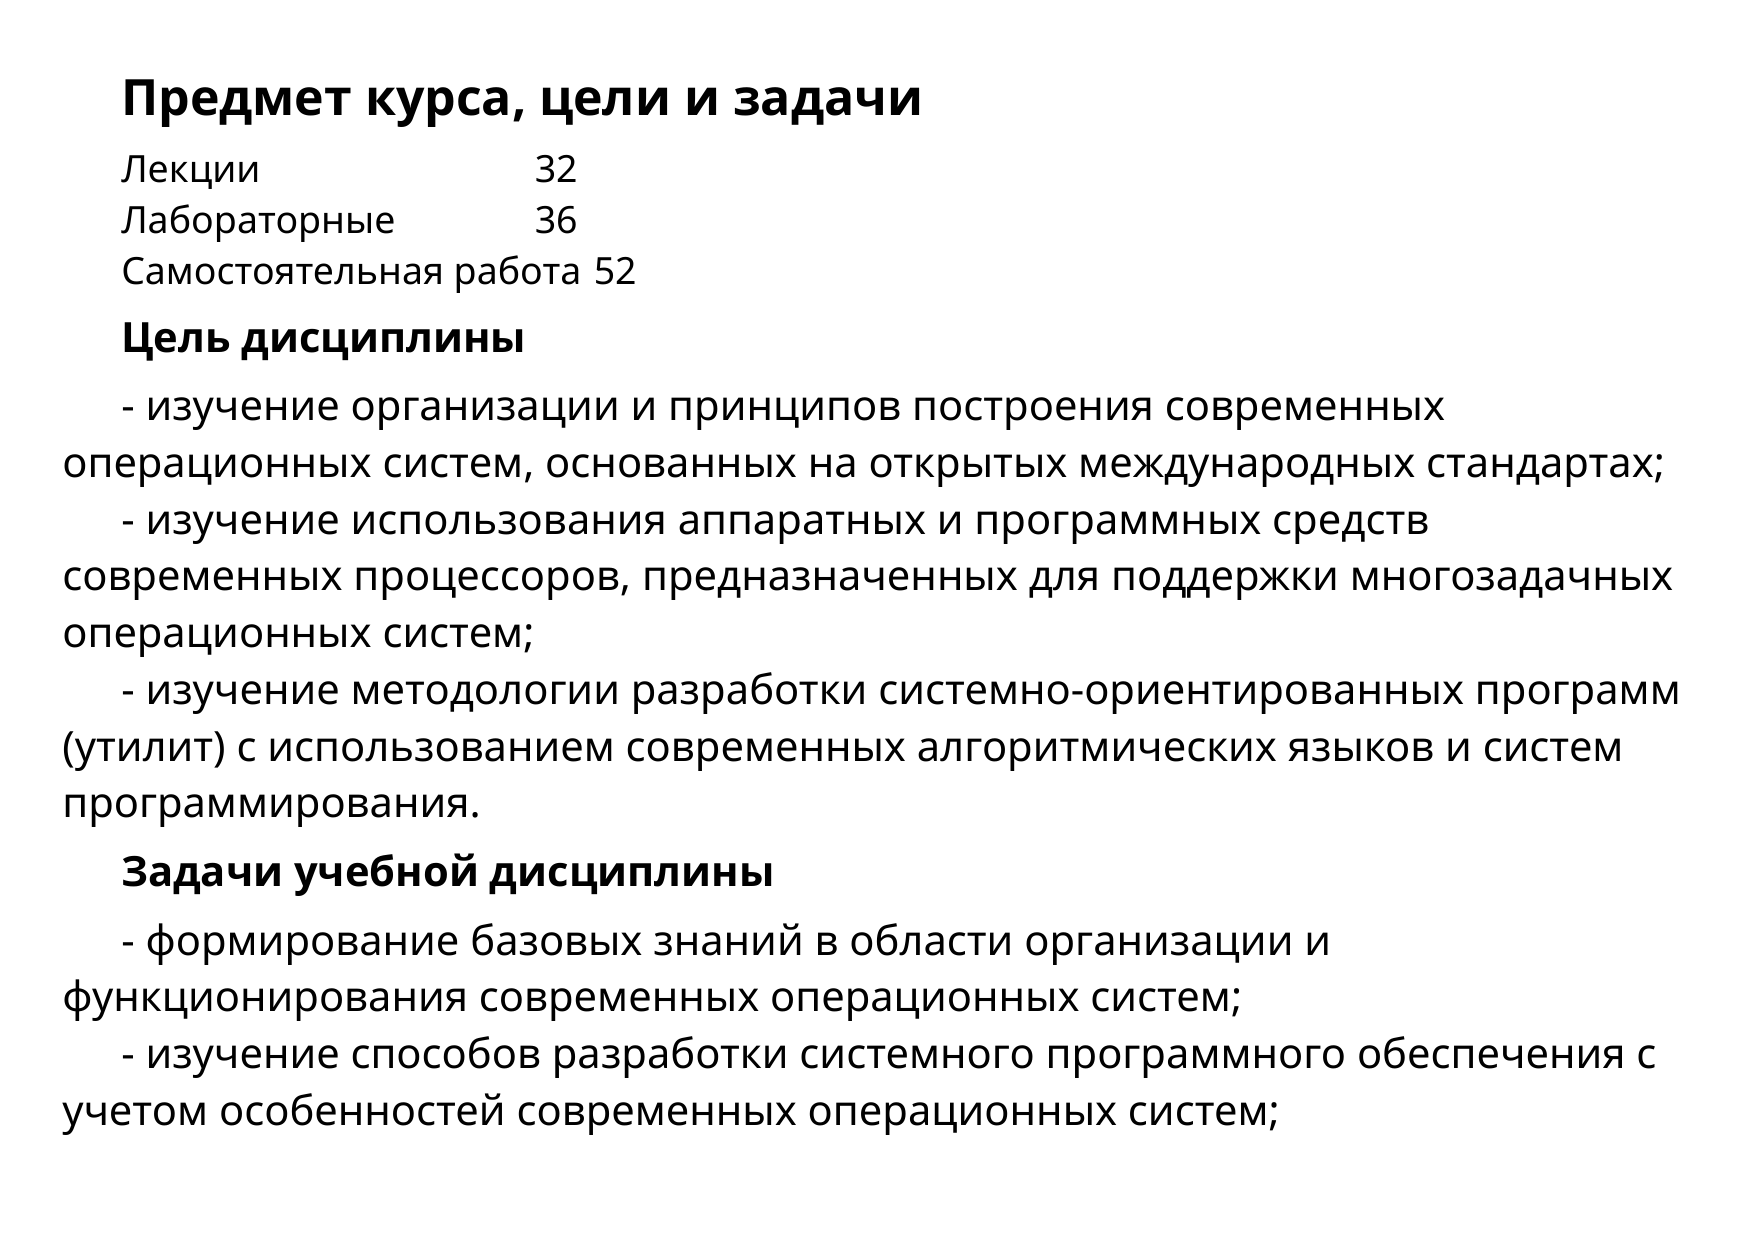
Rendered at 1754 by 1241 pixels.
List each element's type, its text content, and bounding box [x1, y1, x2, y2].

text Цель дисциплины [62, 307, 1692, 364]
text Лекции 32 [62, 142, 1692, 193]
text - формирование базовых знаний в области организации и функционирования современных операционных систем; [62, 910, 1692, 1024]
text Самостоятельная работа 52 [62, 244, 1692, 296]
text - изучение методологии разработки системно-ориентированных программ (утилит) с использованием современных алгоритмических языков и систем программирования. [62, 660, 1692, 830]
text - изучение использования аппаратных и программных средств современных процессоров, предназначенных для поддержки многозадачных операционных систем; [62, 489, 1692, 660]
subtitle Предмет курса, цели и задачи [62, 62, 1692, 130]
text - изучение способов разработки системного программного обеспечения с учетом особенностей современных операционных систем; [62, 1024, 1692, 1137]
text Задачи учебной дисциплины [62, 842, 1692, 899]
text Лабораторные 36 [62, 193, 1692, 244]
text - изучение организации и принципов построения современных операционных систем, основанных на открытых международных стандартах; [62, 376, 1692, 489]
